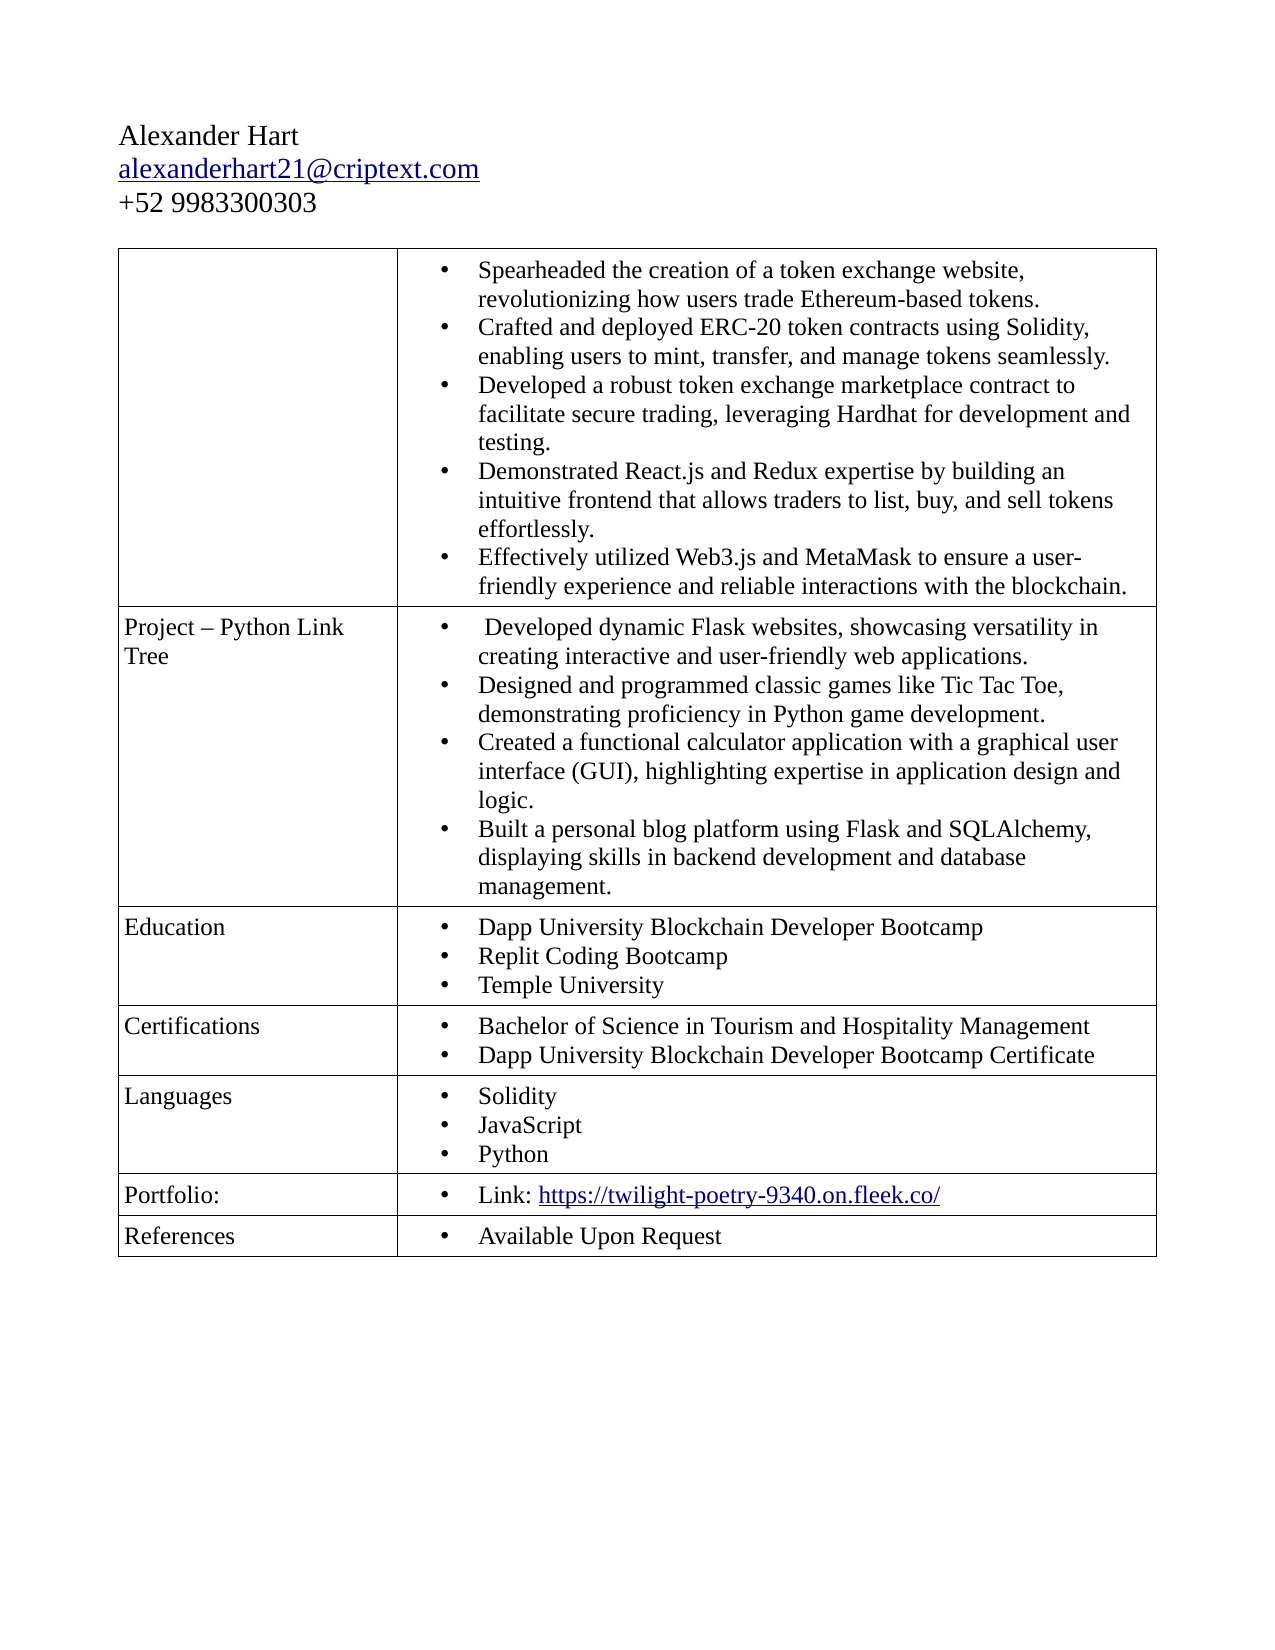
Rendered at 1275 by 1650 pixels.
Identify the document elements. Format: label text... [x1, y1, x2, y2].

table_cell Spearheaded the creation of a token exchange website, revolutionizing how Projects: Token Exchange Website and ERC-20 Tokens Spearheaded the creation of a token exchange website, revolutionizing how users trade Ethereum-based tokens. Crafted and deployed ERC-20 token contracts using Solidity, enabling users to mint, transfer, and manage tokens seamlessly. Developed a robust token exchange marketplace contract to facilitate secure trading, leveraging Hardhat for development and testing. Demonstrated React.js and Redux expertise by building an intuitive frontend that allows traders to list, buy, and sell tokens effortlessly. Effectively utilized Web3.js and MetaMask to ensure a user-friendly experience and reliable interactions with the blockchain. [398, 249, 1156, 606]
table_cell Languages [119, 1076, 397, 1173]
table_cell Bachelor of Science in Tourism and Hospitality Management Dapp University Blockchain Developer Bootcamp Certificate [398, 1006, 1156, 1074]
table_cell Dapp University Blockchain Developer Bootcamp Replit Coding Bootcamp Temple University [398, 907, 1156, 1004]
table_cell Certifications [119, 1006, 397, 1074]
table_cell [119, 249, 397, 606]
table_cell Portfolio: [119, 1174, 397, 1214]
table_cell Solidity JavaScript Python [398, 1076, 1156, 1173]
table_cell Education [119, 907, 397, 1004]
table_cell Developed dynamic Flask websites, showcasing versatility in creating interactive and user-friendly web applications. Designed and programmed classic games like Tic Tac Toe, demonstrating proficiency in Python game development. Created a functional calculator application with a graphical user interface (GUI), highlighting expertise in application design and logic. Built a personal blog platform using Flask and SQLAlchemy, displaying skills in backend development and database management. [398, 607, 1156, 906]
table_cell Available Upon Request [398, 1216, 1156, 1256]
table_cell Project – Python Link Tree [119, 607, 397, 906]
table_cell Link: https://twilight-poetry-9340.on.fleek.co/ [398, 1174, 1156, 1214]
table_cell References [119, 1216, 397, 1256]
